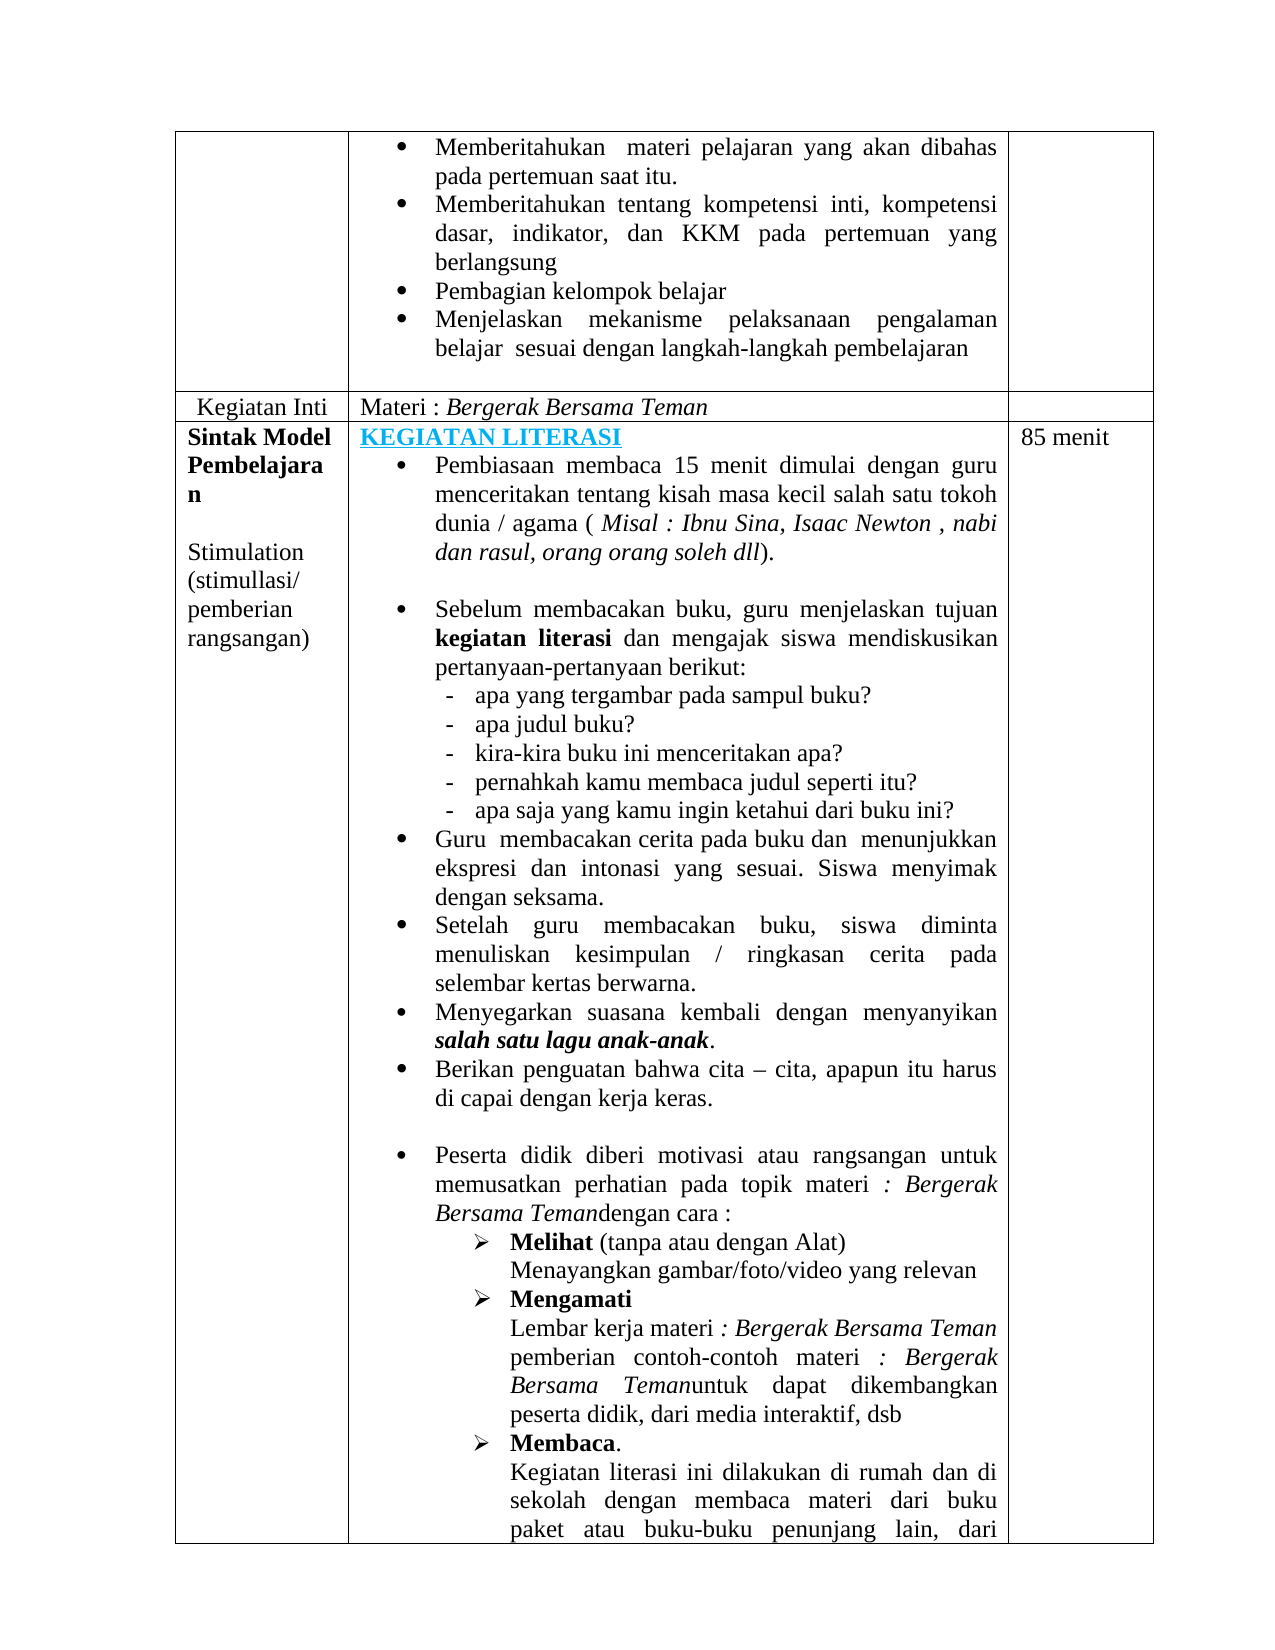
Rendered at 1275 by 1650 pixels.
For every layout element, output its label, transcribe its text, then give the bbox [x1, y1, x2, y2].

table_cell [1009, 132, 1153, 391]
table_cell KEGIATAN LITERASI Pembiasaan membaca 15 menit dimulai dengan guru menceritakan tentang kisah masa kecil salah satu tokoh dunia / agama ( Misal : Ibnu Sina, Isaac Newton , nabi dan rasul, orang orang soleh dll). Sebelum membacakan buku, guru menjelaskan tujuan kegiatan literasi dan mengajak siswa mendiskusikan pertanyaan-pertanyaan berikut: apa yang tergambar pada sampul buku? apa judul buku? kira-kira buku ini menceritakan apa? pernahkah kamu membaca judul seperti itu? apa saja yang kamu ingin ketahui dari buku ini? Guru membacakan cerita pada buku dan menunjukkan ekspresi dan intonasi yang sesuai. Siswa menyimak dengan seksama. Setelah guru membacakan buku, siswa diminta menuliskan kesimpulan / ringkasan cerita pada selembar kertas berwarna. Menyegarkan suasana kembali dengan menyanyikan salah satu lagu anak-anak. Berikan penguatan bahwa cita – cita, apapun itu harus di capai dengan kerja keras. Peserta didik diberi motivasi atau rangsangan untuk memusatkan perhatian pada topik materi : Bergerak Bersama Temandengan cara : Melihat (tanpa atau dengan Alat) Menayangkan gambar/foto/video yang relevan Mengamati Lembar kerja materi : Bergerak Bersama Teman pemberian contoh-contoh materi : Bergerak Bersama Temanuntuk dapat dikembangkan peserta didik, dari media interaktif, dsb Membaca. Kegiatan literasi ini dilakukan di rumah dan di sekolah dengan membaca materi dari buku paket atau buku-buku penunjang lain, dari [349, 422, 1008, 1543]
table_cell 85 menit [1009, 422, 1153, 1543]
table_cell Materi : Bergerak Bersama Teman [349, 392, 1008, 421]
table_cell [1009, 392, 1153, 421]
table_cell Guru Orientasi Kelas dibuka dengan salam, menanyakan kabar dan mengecek kehadiran siswa. Kelas dilanjutkan dengan doa dipimpin oleh salah seorang siswa. Siswa yang diminta membaca doa adalah siswa yang hari itu datang paling awal ( Menghargai kedisiplinan siswa ) Siswa diingatkan untuk selalu mengutamakan sikap disiplin setiap saat dan manfaatnya bagi tercapainya cita – cita. Menyanyikan salah satu Lagu Wajib/Lagu Nasional. Guru memberikan penguatan tentang pentingnya menanamkan semangat Nasionalisme. Siswa diminta untuk memeriksa kerapian diri dan kebersihan kelas Siswa memperhatikan penjelasan guru tentang tujuan, manfaat dan aktivitas pembelajaran yang akan dilakukan. Siswa menyimak penjelasan guru tentang pentingnya sikap disiplin, kerja sama, dan mandiri yang akan dikembangkan dalam pembelajaran. Aperpepsi Mengaitkan materi/tema/kegiatan pembelajaran yang akan dilakukan dengan pengalaman peserta didik dengan materi/tema/kegiatan sebelumnya. Mengingatkan kembali materi prasyarat dengan bertanya. Mengajukan pertanyaan yang ada keterkaitannya dengan pelajaran yang akan dilakukan Motivasi Memberikan gambaran tentang manfaat mempelajari pelajaran yang akan dipelajari dalam kehidupan sehari-hari Apabila materi tema/projek ini kerjakan dengan baik dan sungguh-sungguh ini dikuasai dengan baik, maka peserta didik diharapkan dapat menjelaskan tentang materi sesuai tema Menyampaikan tujuan pembelajaran pada pertemuan yang berlangsung Mengajukan pertanyaan Pemberian Acuan Memberitahukan materi pelajaran yang akan dibahas pada pertemuan saat itu. Memberitahukan tentang kompetensi inti, kompetensi dasar, indikator, dan KKM pada pertemuan yang berlangsung Pembagian kelompok belajar Menjelaskan mekanisme pelaksanaan pengalaman belajar sesuai dengan langkah-langkah pembelajaran [349, 132, 1008, 391]
table_cell [176, 132, 348, 391]
table_cell Sintak Model Pembelajaran Stimulation (stimullasi/ pemberian rangsangan) [176, 422, 348, 1543]
table_cell Kegiatan Inti [176, 392, 348, 421]
